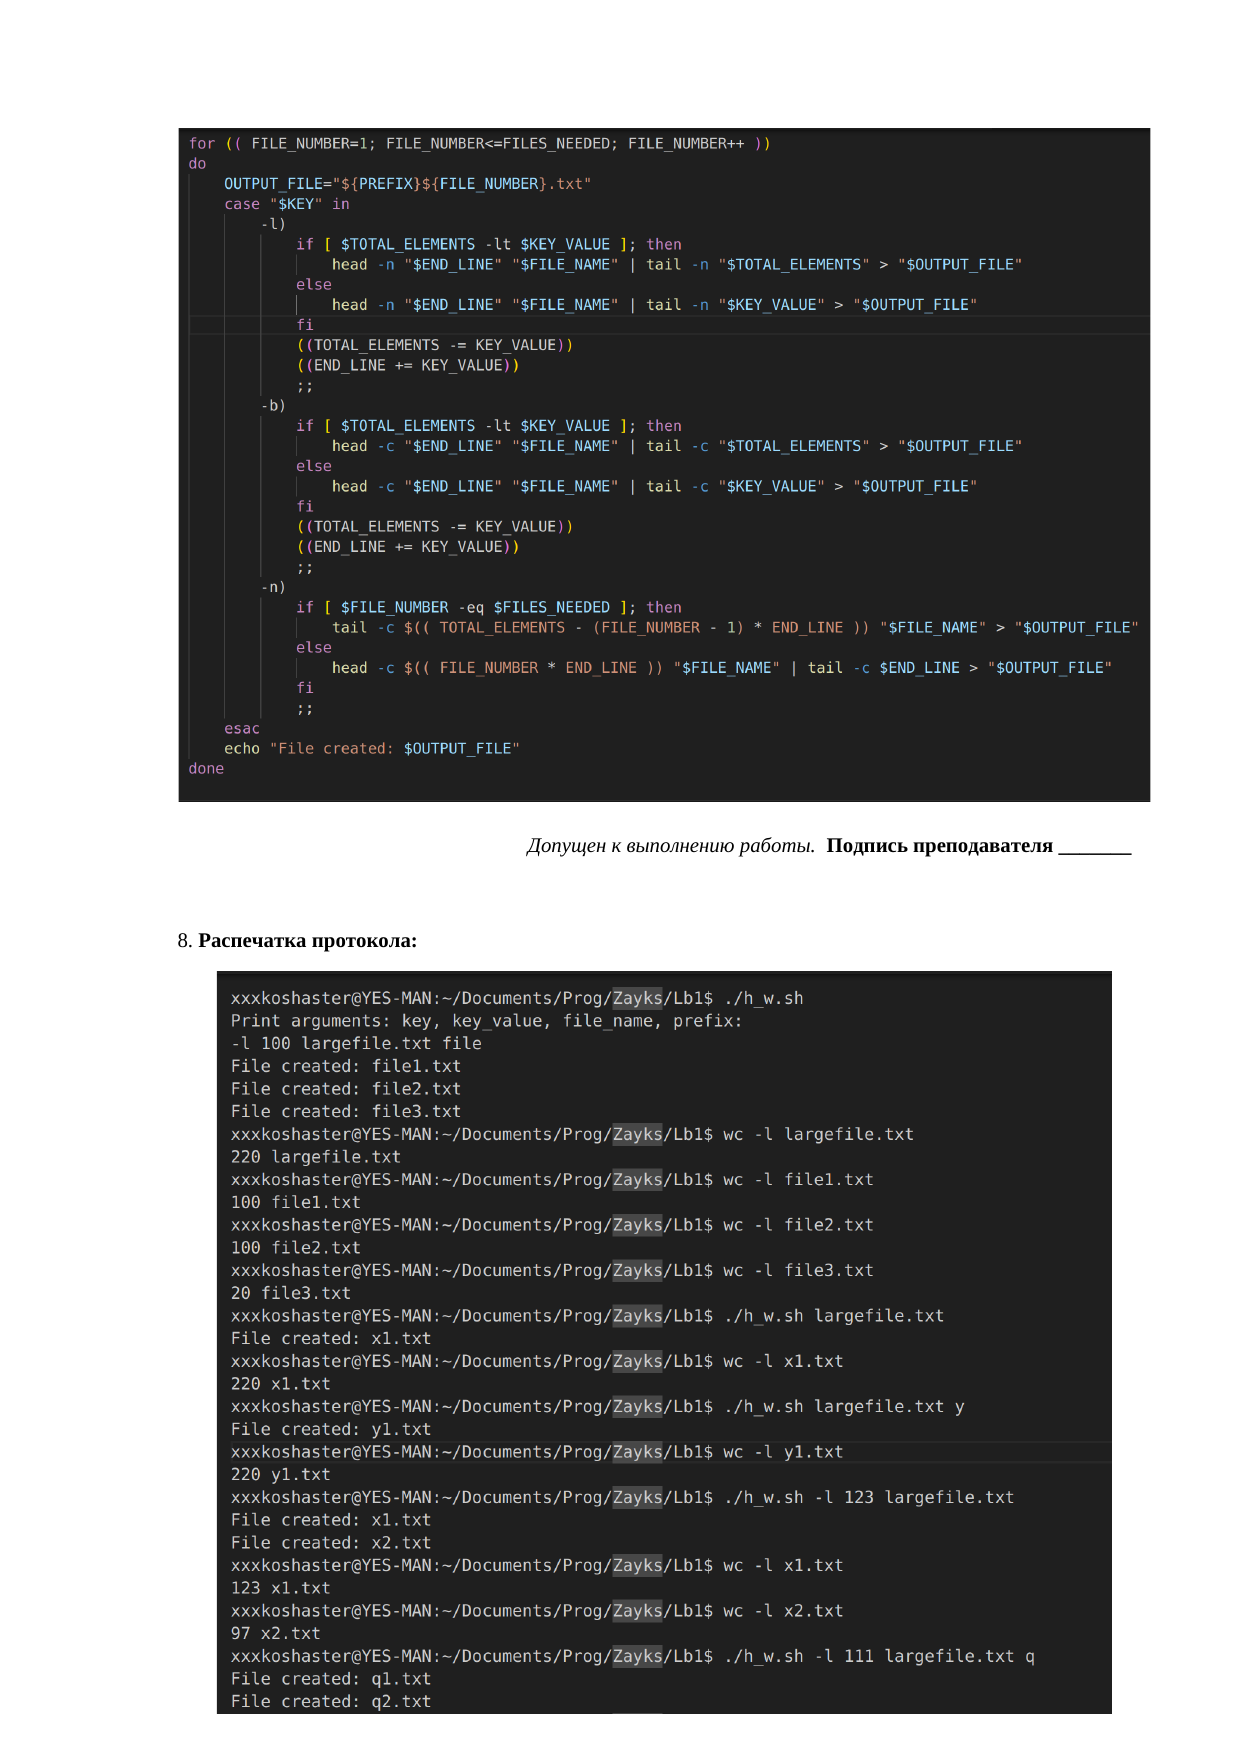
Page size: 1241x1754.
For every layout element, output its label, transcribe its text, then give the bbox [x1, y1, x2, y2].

text 8. Распечатка протокола: [177, 930, 1152, 952]
text Допущен к выполнению работы. Подпись преподавателя _______ [177, 128, 1131, 857]
picture [178, 128, 1151, 802]
picture [216, 971, 1112, 1714]
